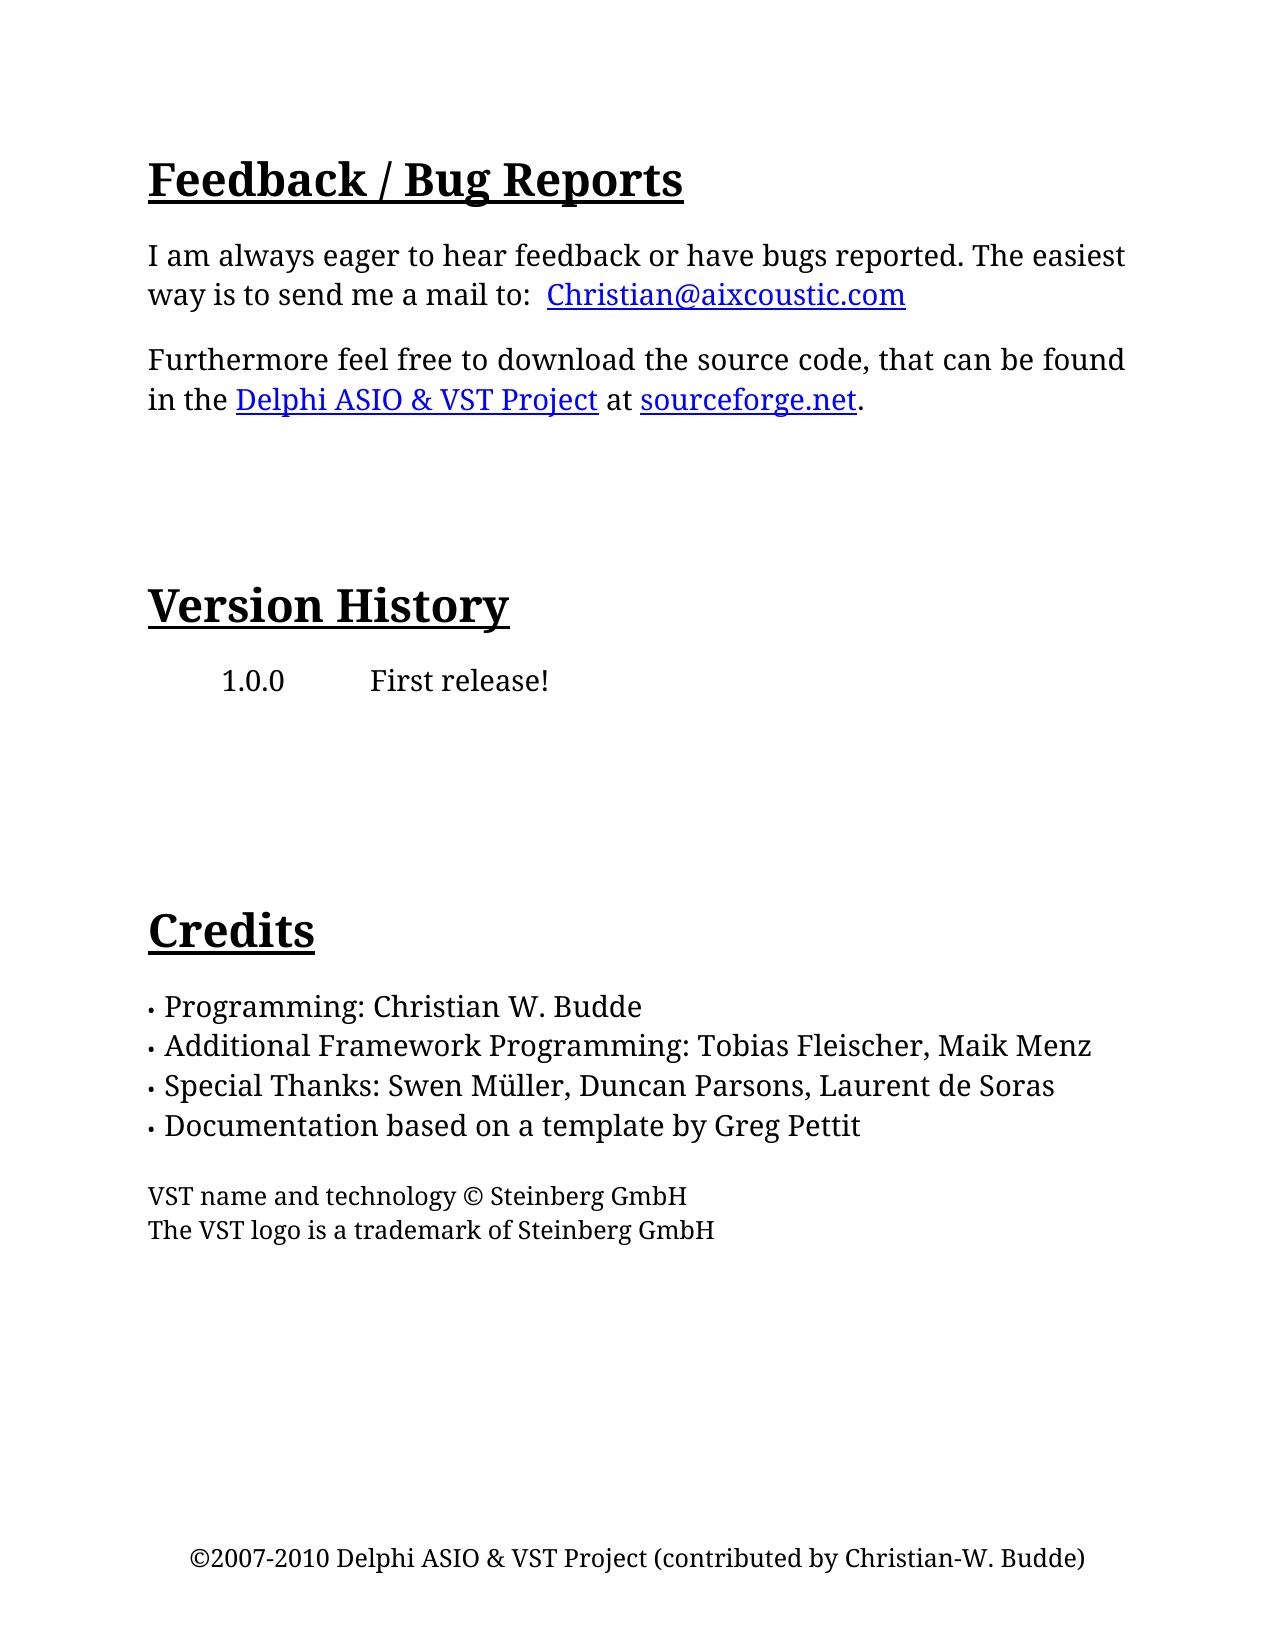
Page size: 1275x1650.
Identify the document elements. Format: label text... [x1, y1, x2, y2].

list First release! [221, 661, 1127, 700]
text VST name and technology © Steinberg GmbH [148, 1179, 1127, 1213]
text I am always eager to hear feedback or have bugs reported. The easiest way is to send me a mail to: Christian@aixcoustic.com [148, 235, 1127, 314]
subtitle Version History [148, 573, 1127, 636]
text • Special Thanks: Swen Müller, Duncan Parsons, Laurent de Soras [148, 1065, 1127, 1105]
text • Additional Framework Programming: Tobias Fleischer, Maik Menz [148, 1026, 1127, 1065]
text • Documentation based on a template by Greg Pettit [148, 1105, 1127, 1145]
subtitle Feedback / Bug Reports [148, 148, 1127, 210]
text The VST logo is a trademark of Steinberg GmbH [148, 1213, 1127, 1247]
subtitle Credits [148, 899, 1127, 961]
text Furthermore feel free to download the source code, that can be found in the Delphi ASIO & VST Project at sourceforge.net. [148, 339, 1127, 419]
text • Programming: Christian W. Budde [148, 986, 1127, 1026]
